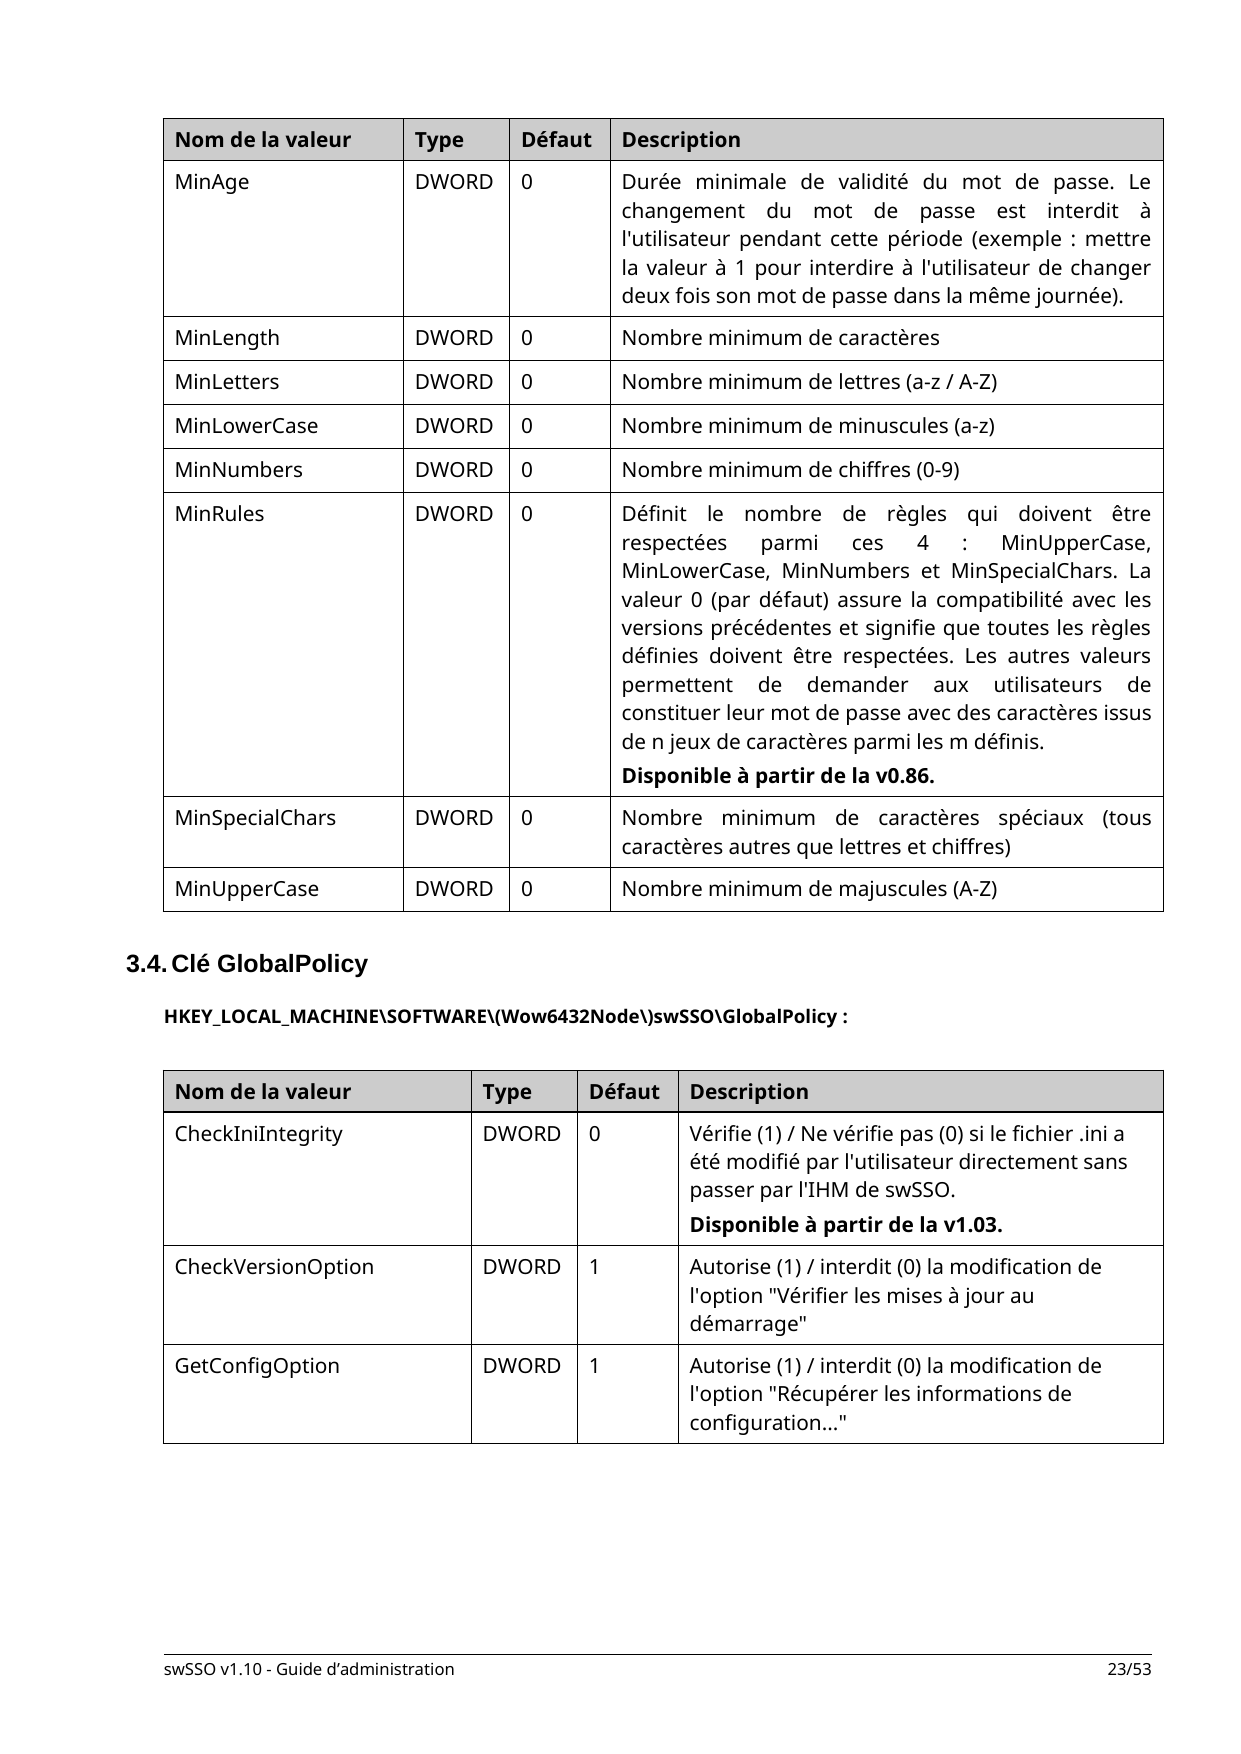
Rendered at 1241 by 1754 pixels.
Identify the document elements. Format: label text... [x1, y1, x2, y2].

table_cell MinLetters [164, 361, 403, 404]
table_cell Durée minimale de validité du mot de passe. Le changement du mot de passe est interdit à l'utilisateur pendant cette période (exemple : mettre la valeur à 1 pour interdire à l'utilisateur de changer deux fois son mot de passe dans la même journée). [611, 161, 1163, 316]
table_cell Nombre minimum de lettres (a-z / A-Z) [611, 361, 1163, 404]
table_cell 0 [510, 161, 610, 316]
table_cell 0 [510, 868, 610, 911]
table_cell MinRules [164, 493, 403, 796]
table_cell 0 [510, 449, 610, 492]
table_cell DWORD [404, 493, 509, 796]
table_cell CheckIniIntegrity [164, 1113, 471, 1245]
table_cell GetConfigOption [164, 1345, 471, 1443]
table_cell Nombre minimum de chiffres (0-9) [611, 449, 1163, 492]
table_cell CheckVersionOption [164, 1246, 471, 1344]
table_cell DWORD [404, 161, 509, 316]
table_cell Nombre minimum de caractères spéciaux (tous caractères autres que lettres et chiffres) [611, 797, 1163, 867]
table_cell Définit le nombre de règles qui doivent être respectées parmi ces 4 : MinUpperCase, MinLowerCase, MinNumbers et MinSpecialChars. La valeur 0 (par défaut) assure la compatibilité avec les versions précédentes et signifie que toutes les règles définies doivent être respectées. Les autres valeurs permettent de demander aux utilisateurs de constituer leur mot de passe avec des caractères issus de n jeux de caractères parmi les m définis. Disponible à partir de la v0.86. [611, 493, 1163, 796]
table_cell DWORD [404, 317, 509, 360]
table_cell MinUpperCase [164, 868, 403, 911]
table_cell DWORD [404, 797, 509, 867]
text HKEY_LOCAL_MACHINE\SOFTWARE\(Wow6432Node\)swSSO\GlobalPolicy : [164, 1003, 1152, 1028]
table_cell Autorise (1) / interdit (0) la modification de l'option "Récupérer les informations de configuration..." [679, 1345, 1163, 1443]
table_header Défaut [578, 1071, 678, 1111]
table_cell DWORD [472, 1246, 577, 1344]
table_cell 0 [510, 405, 610, 448]
table_cell DWORD [472, 1345, 577, 1443]
table_cell Autorise (1) / interdit (0) la modification de l'option "Vérifier les mises à jour au démarrage" [679, 1246, 1163, 1344]
table_cell 0 [510, 317, 610, 360]
table_cell MinSpecialChars [164, 797, 403, 867]
table_cell Nombre minimum de minuscules (a-z) [611, 405, 1163, 448]
table_cell DWORD [404, 449, 509, 492]
table_cell 0 [578, 1113, 678, 1245]
table_cell 0 [510, 361, 610, 404]
table_cell Nombre minimum de caractères [611, 317, 1163, 360]
table_cell DWORD [404, 405, 509, 448]
table_cell DWORD [472, 1113, 577, 1245]
table_cell MinAge [164, 161, 403, 316]
table_cell DWORD [404, 868, 509, 911]
table_header Description [611, 119, 1163, 160]
table_cell 1 [578, 1246, 678, 1344]
table_cell MinNumbers [164, 449, 403, 492]
subtitle Clé GlobalPolicy [126, 949, 1152, 978]
table_header Défaut [510, 119, 610, 160]
table_header Description [679, 1071, 1163, 1111]
table_cell Nombre minimum de majuscules (A-Z) [611, 868, 1163, 911]
table_header Nom de la valeur [164, 119, 403, 160]
table_cell 1 [578, 1345, 678, 1443]
table_cell DWORD [404, 361, 509, 404]
table_cell MinLowerCase [164, 405, 403, 448]
table_header Nom de la valeur [164, 1071, 471, 1111]
table_cell Vérifie (1) / Ne vérifie pas (0) si le fichier .ini a été modifié par l'utilisateur directement sans passer par l'IHM de swSSO. Disponible à partir de la v1.03. [679, 1113, 1163, 1245]
table_cell 0 [510, 797, 610, 867]
table_cell MinLength [164, 317, 403, 360]
table_cell 0 [510, 493, 610, 796]
table_header Type [404, 119, 509, 160]
table_header Type [472, 1071, 577, 1111]
